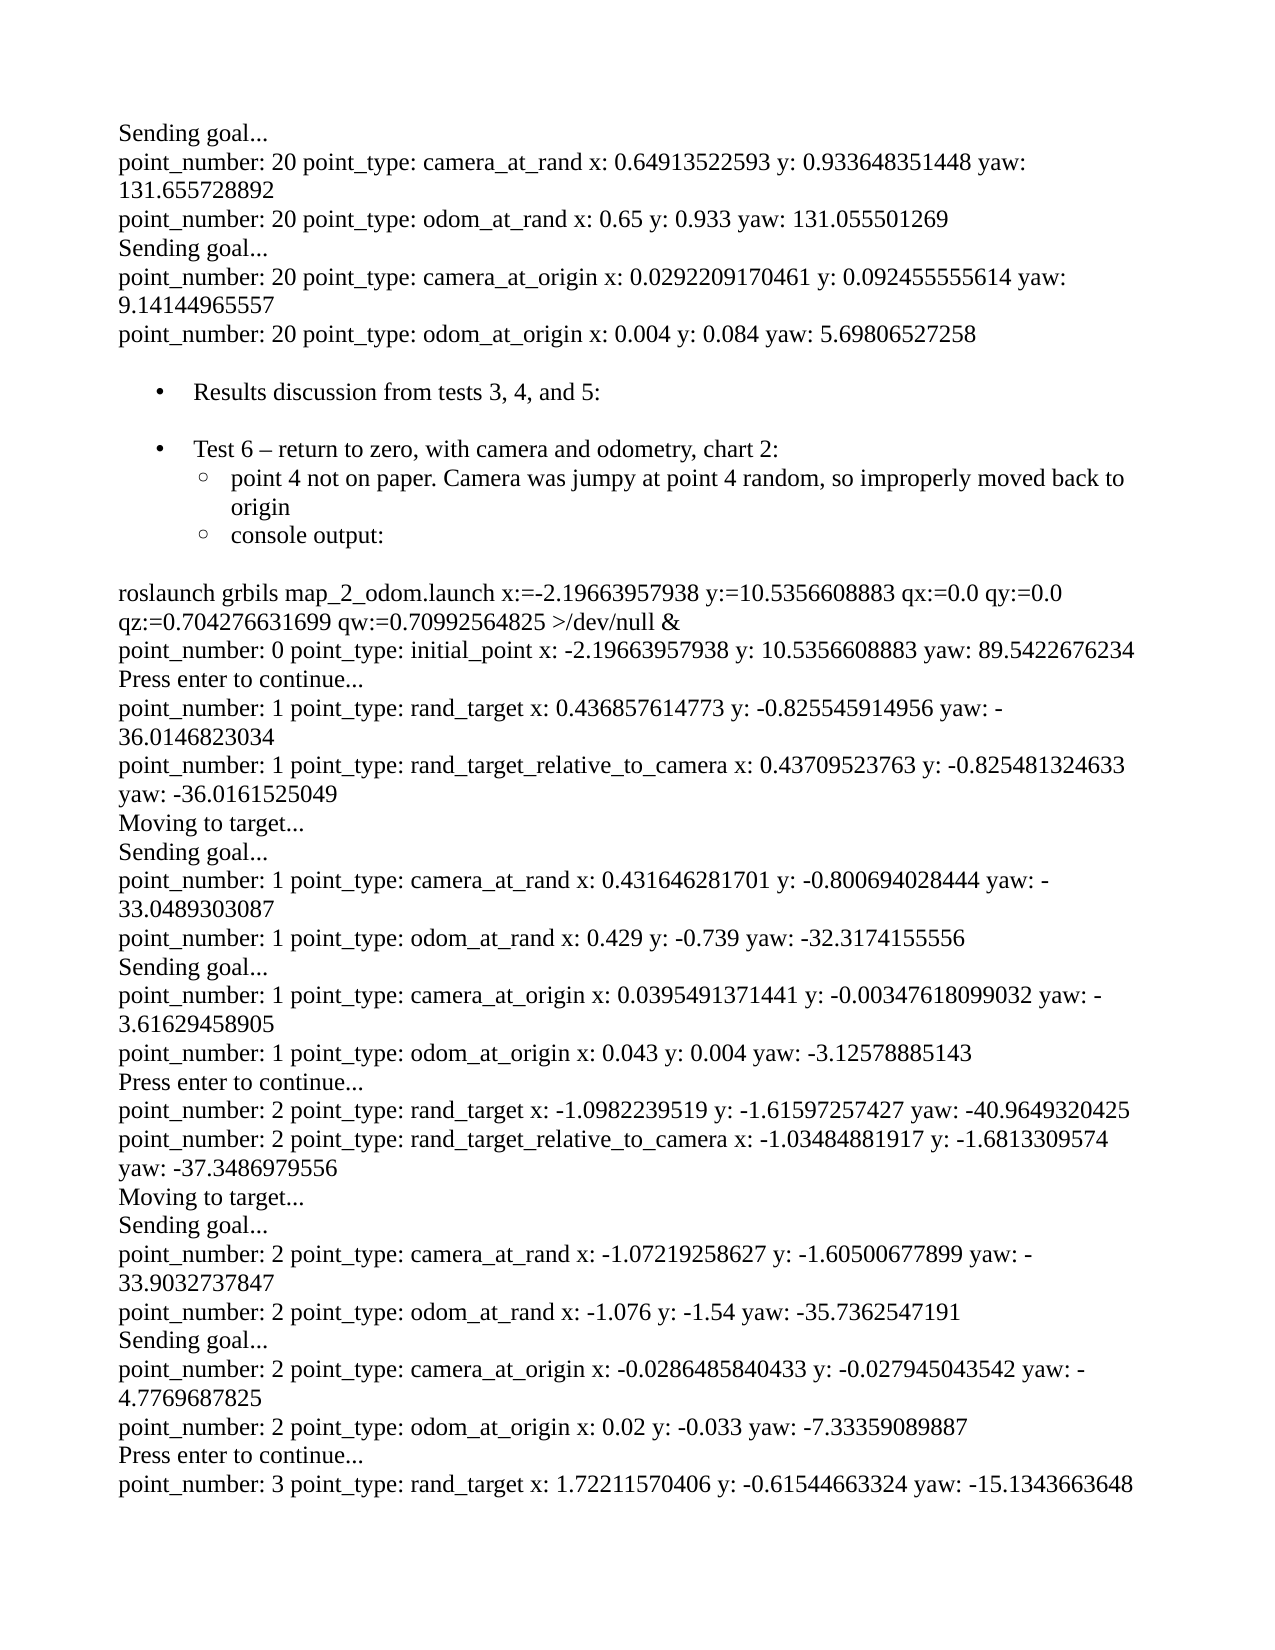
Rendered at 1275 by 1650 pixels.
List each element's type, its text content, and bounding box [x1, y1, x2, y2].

text point_number: 2 point_type: camera_at_rand x: -1.07219258627 y: -1.60500677899 yaw: -33.9032737847 [118, 1239, 1157, 1297]
text point_number: 1 point_type: camera_at_origin x: 0.0395491371441 y: -0.00347618099032 yaw: -3.61629458905 [118, 981, 1157, 1038]
text Sending goal... [118, 233, 1157, 262]
text point_number: 20 point_type: odom_at_origin x: 0.004 y: 0.084 yaw: 5.69806527258 [118, 319, 1157, 348]
list console output: [193, 521, 1157, 549]
text point_number: 2 point_type: rand_target_relative_to_camera x: -1.03484881917 y: -1.6813309574 yaw: -37.3486979556 [118, 1124, 1157, 1182]
text point_number: 1 point_type: odom_at_rand x: 0.429 y: -0.739 yaw: -32.3174155556 [118, 923, 1157, 952]
text point_number: 2 point_type: odom_at_rand x: -1.076 y: -1.54 yaw: -35.7362547191 [118, 1297, 1157, 1326]
text Sending goal... [118, 118, 1157, 147]
text point_number: 20 point_type: odom_at_rand x: 0.65 y: 0.933 yaw: 131.055501269 [118, 204, 1157, 233]
text point_number: 1 point_type: camera_at_rand x: 0.431646281701 y: -0.800694028444 yaw: -33.0489303087 [118, 866, 1157, 923]
text point_number: 20 point_type: camera_at_rand x: 0.64913522593 y: 0.933648351448 yaw: 131.655728892 [118, 147, 1157, 204]
text Press enter to continue... [118, 664, 1157, 693]
text Press enter to continue... [118, 1067, 1157, 1096]
text Sending goal... [118, 837, 1157, 866]
list point 4 not on paper. Camera was jumpy at point 4 random, so improperly moved back to origin [193, 463, 1157, 521]
text Sending goal... [118, 952, 1157, 981]
text point_number: 2 point_type: odom_at_origin x: 0.02 y: -0.033 yaw: -7.33359089887 [118, 1412, 1157, 1441]
list Test 6 – return to zero, with camera and odometry, chart 2: [156, 434, 1157, 463]
text point_number: 2 point_type: camera_at_origin x: -0.0286485840433 y: -0.027945043542 yaw: -4.7769687825 [118, 1354, 1157, 1412]
list Results discussion from tests 3, 4, and 5: [156, 377, 1157, 406]
text point_number: 3 point_type: rand_target x: 1.72211570406 y: -0.61544663324 yaw: -15.1343663648 [118, 1469, 1157, 1498]
text Sending goal... [118, 1211, 1157, 1239]
text Moving to target... [118, 808, 1157, 837]
text point_number: 2 point_type: rand_target x: -1.0982239519 y: -1.61597257427 yaw: -40.9649320425 [118, 1096, 1157, 1124]
text Press enter to continue... [118, 1441, 1157, 1469]
text point_number: 1 point_type: rand_target_relative_to_camera x: 0.43709523763 y: -0.825481324633 yaw: -36.0161525049 [118, 751, 1157, 808]
text Moving to target... [118, 1182, 1157, 1211]
text Sending goal... [118, 1326, 1157, 1354]
text roslaunch grbils map_2_odom.launch x:=-2.19663957938 y:=10.5356608883 qx:=0.0 qy:=0.0 qz:=0.704276631699 qw:=0.70992564825 >/dev/null & [118, 578, 1157, 636]
text point_number: 1 point_type: odom_at_origin x: 0.043 y: 0.004 yaw: -3.12578885143 [118, 1038, 1157, 1067]
text point_number: 1 point_type: rand_target x: 0.436857614773 y: -0.825545914956 yaw: -36.0146823034 [118, 693, 1157, 751]
text point_number: 0 point_type: initial_point x: -2.19663957938 y: 10.5356608883 yaw: 89.5422676234 [118, 636, 1157, 664]
text point_number: 20 point_type: camera_at_origin x: 0.0292209170461 y: 0.092455555614 yaw: 9.14144965557 [118, 262, 1157, 319]
